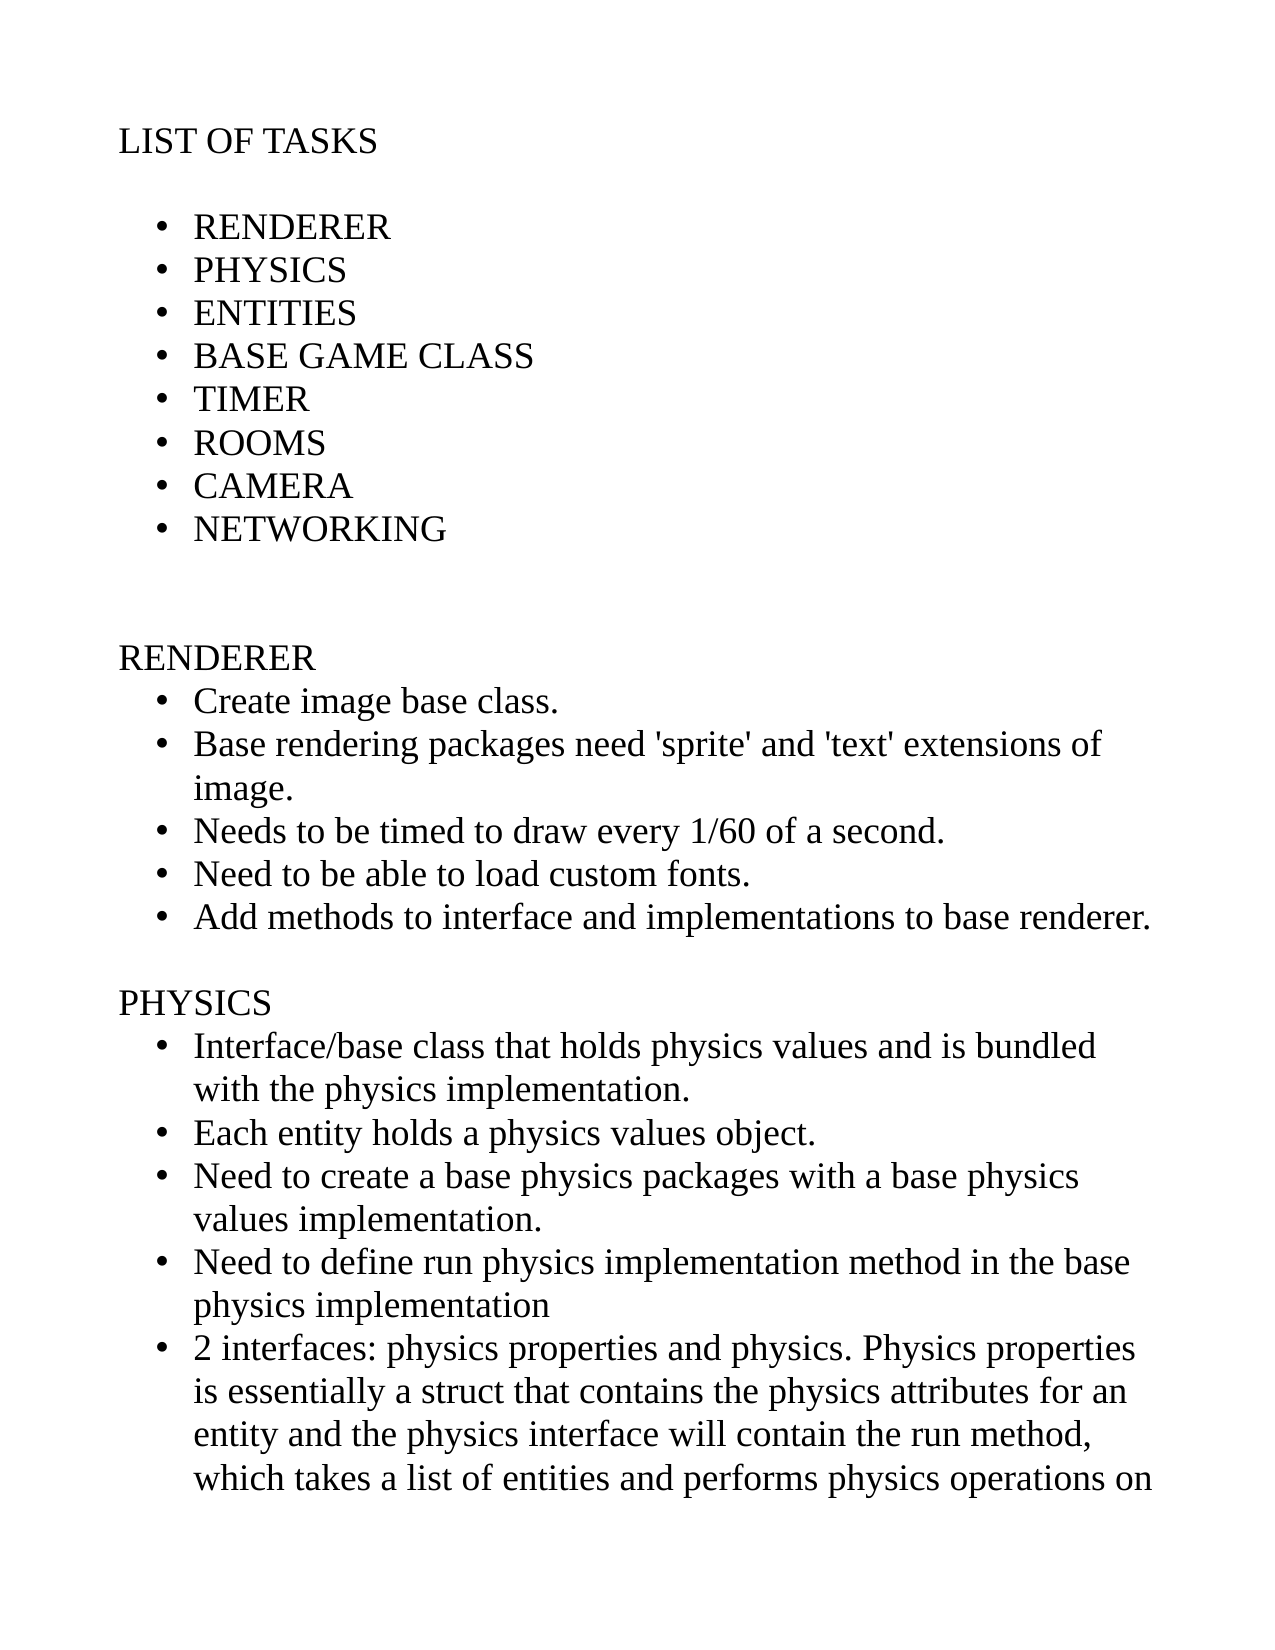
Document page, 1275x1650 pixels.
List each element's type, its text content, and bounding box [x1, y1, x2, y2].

list Interface/base class that holds physics values and is bundled with the physics implementation. [156, 1024, 1157, 1110]
list ENTITIES [156, 291, 1157, 334]
list Add methods to interface and implementations to base renderer. [156, 894, 1157, 937]
list Create image base class. [156, 679, 1157, 722]
list ROOMS [156, 420, 1157, 463]
list Base rendering packages need 'sprite' and 'text' extensions of image. [156, 722, 1157, 808]
list Need to create a base physics packages with a base physics values implementation. [156, 1153, 1157, 1239]
list NETWORKING [156, 506, 1157, 549]
list BASE GAME CLASS [156, 334, 1157, 377]
list Needs to be timed to draw every 1/60 of a second. [156, 808, 1157, 851]
list CAMERA [156, 463, 1157, 506]
list PHYSICS [156, 247, 1157, 291]
list Each entity holds a physics values object. [156, 1110, 1157, 1153]
text PHYSICS [118, 981, 1157, 1024]
list RENDERER [156, 204, 1157, 247]
text LIST OF TASKS [118, 118, 1157, 161]
list Need to define run physics implementation method in the base physics implementation [156, 1239, 1157, 1326]
text RENDERER [118, 636, 1157, 679]
list 2 interfaces: physics properties and physics. Physics properties is essentially a struct that contains the physics attributes for an entity and the physics interface will contain the run method, which takes a list of entities and performs physics operations on [156, 1326, 1157, 1498]
list TIMER [156, 377, 1157, 420]
list Need to be able to load custom fonts. [156, 851, 1157, 894]
